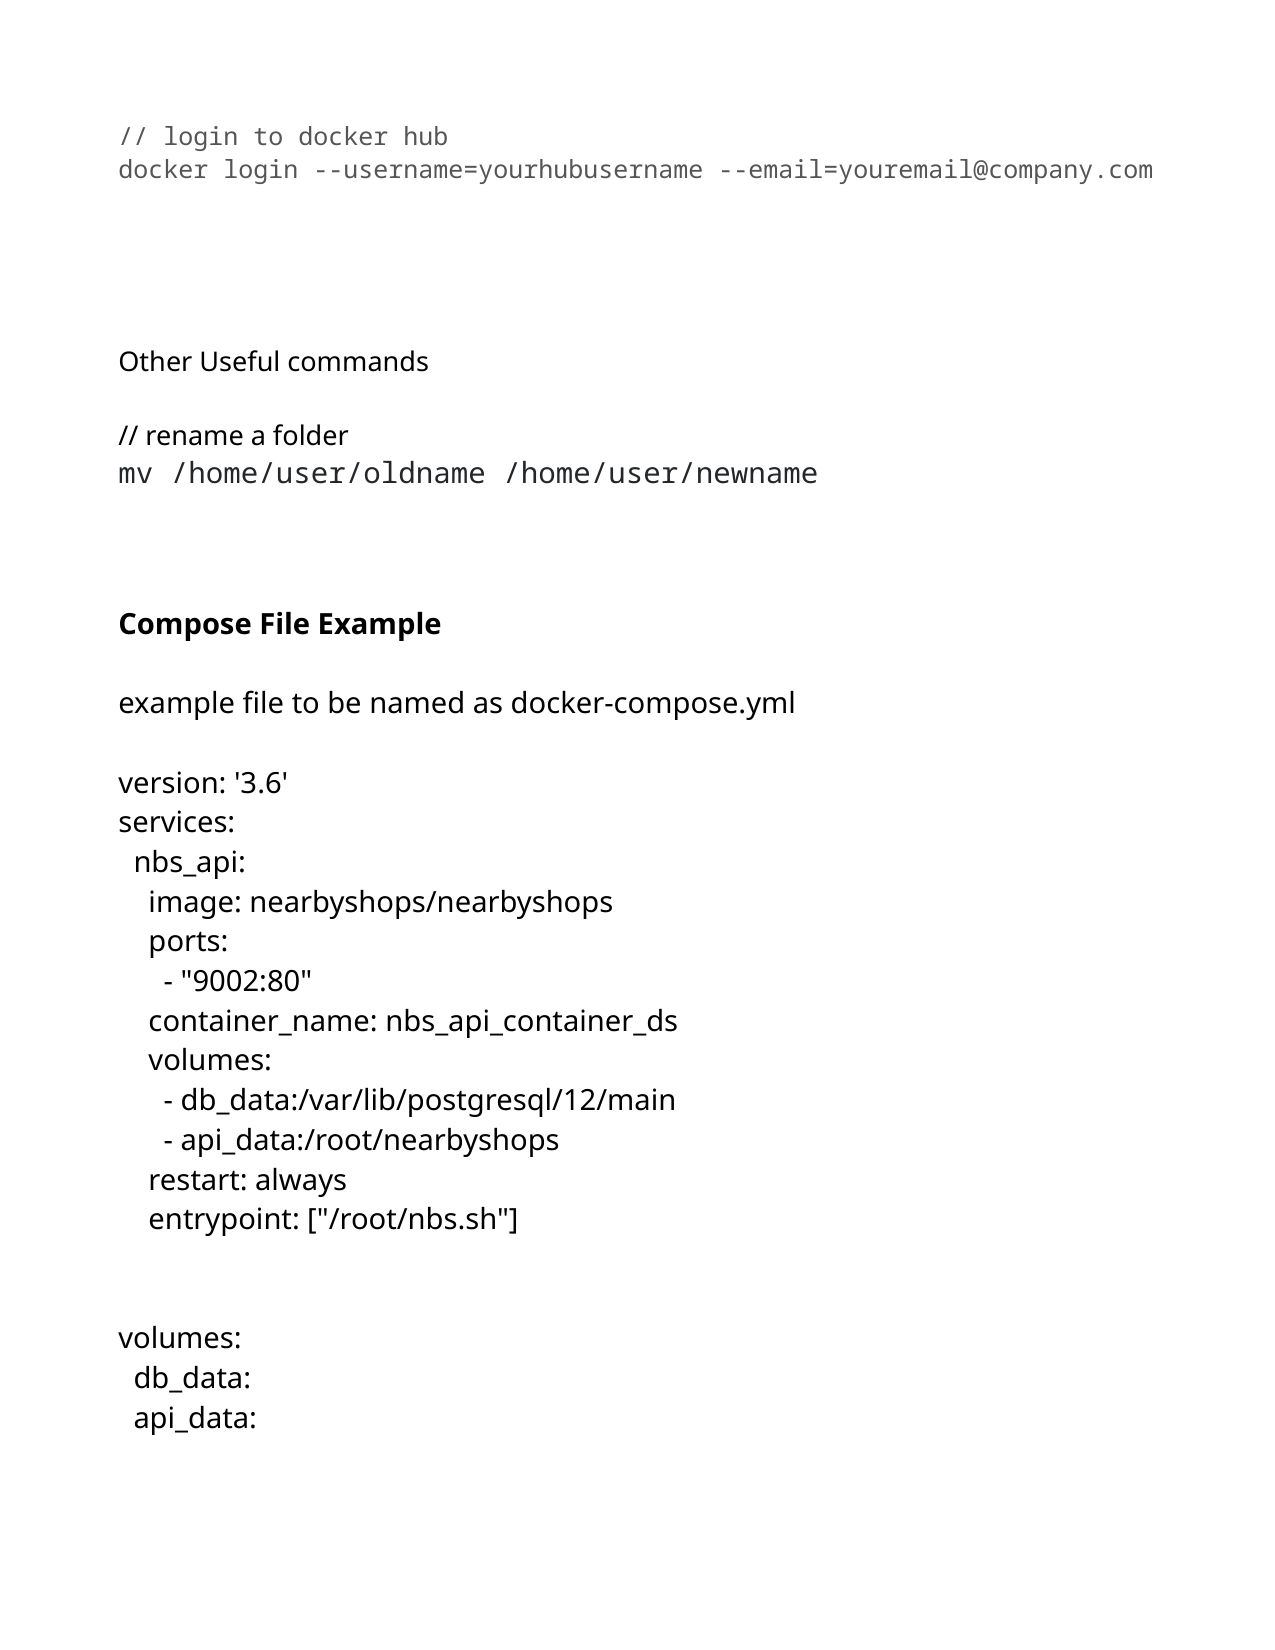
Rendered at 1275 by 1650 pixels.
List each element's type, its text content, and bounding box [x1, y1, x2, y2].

text version: '3.6' [118, 762, 1157, 802]
text restart: always [118, 1159, 1157, 1198]
text container_name: nbs_api_container_ds [118, 1000, 1157, 1040]
text api_data: [118, 1397, 1157, 1437]
text entrypoint: ["/root/nbs.sh"] [118, 1198, 1157, 1238]
text volumes: [118, 1317, 1157, 1357]
text nbs_api: [118, 841, 1157, 881]
text docker login --username=yourhubusername --email=youremail@company.com [118, 152, 1157, 186]
text - api_data:/root/nearbyshops [118, 1119, 1157, 1159]
text - "9002:80" [118, 960, 1157, 1000]
text - db_data:/var/lib/postgresql/12/main [118, 1079, 1157, 1119]
text // rename a folder [118, 416, 1157, 453]
text db_data: [118, 1357, 1157, 1397]
text services: [118, 802, 1157, 841]
text ports: [118, 921, 1157, 960]
text example file to be named as docker-compose.yml [118, 682, 1157, 722]
text // login to docker hub [118, 118, 1157, 152]
text volumes: [118, 1040, 1157, 1079]
text Compose File Example [118, 603, 1157, 643]
text Other Useful commands [118, 342, 1157, 379]
text image: nearbyshops/nearbyshops [118, 881, 1157, 921]
text mv /home/user/oldname /home/user/newname [118, 453, 1157, 492]
